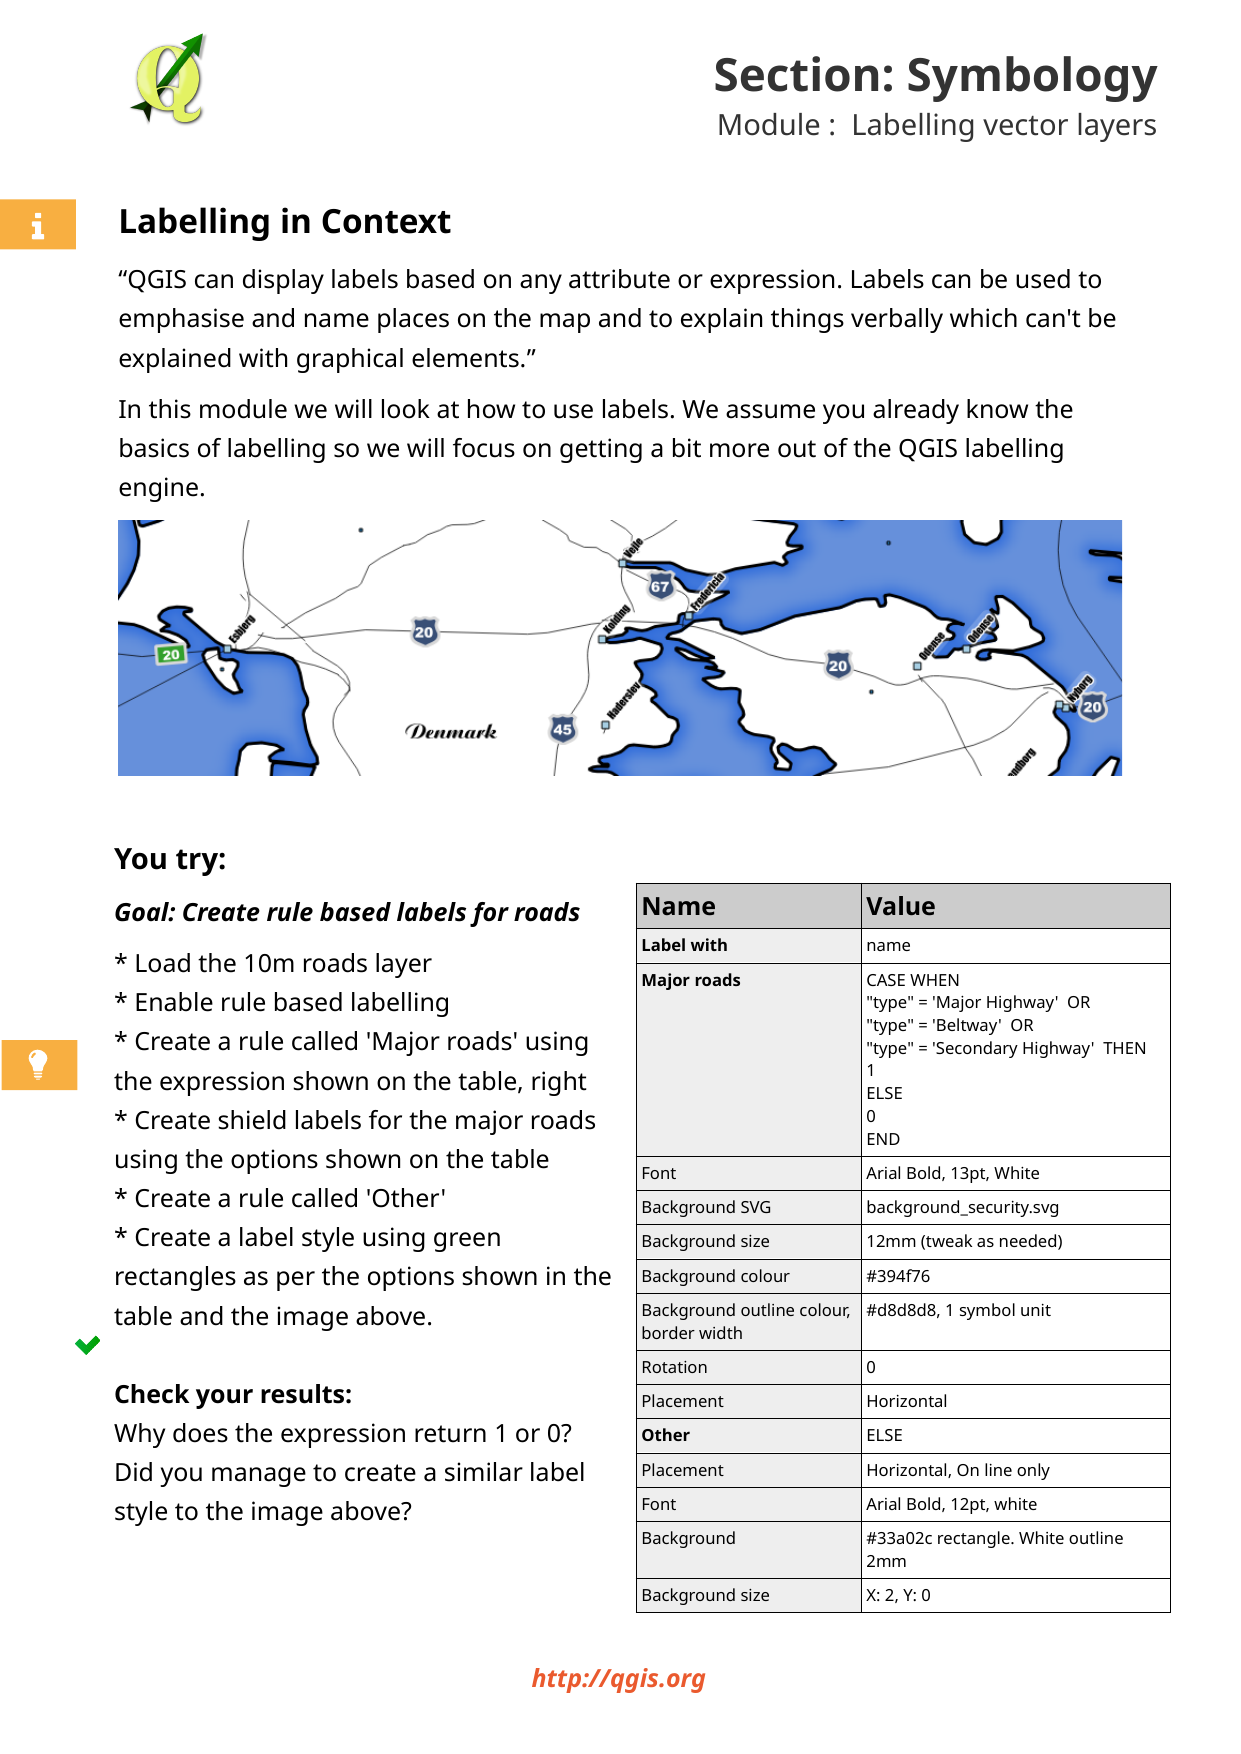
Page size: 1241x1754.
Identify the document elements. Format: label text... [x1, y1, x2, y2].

table_cell Background SVG [637, 1191, 861, 1224]
table_cell name [862, 929, 1170, 962]
table_cell #394f76 [862, 1260, 1170, 1293]
table_cell Font [637, 1157, 861, 1190]
table_cell Background [637, 1522, 861, 1578]
text In this module we will look at how to use labels. We assume you already know the basics of labelling so we will focus on getting a bit more out of the QGIS labelling engine. [118, 391, 1122, 504]
text “QGIS can display labels based on any attribute or expression. Labels can be used to emphasise and name places on the map and to explain things verbally which can't be explained with graphical elements.” [118, 262, 1122, 374]
table_cell Arial Bold, 12pt, white [862, 1488, 1170, 1521]
table_cell CASE WHEN "type" = 'Major Highway' OR "type" = 'Beltway' OR "type" = 'Secondary Highway' THEN 1 ELSE 0 END [862, 964, 1170, 1156]
table_cell X: 2, Y: 0 [862, 1579, 1170, 1612]
table_cell Placement [637, 1454, 861, 1487]
table_cell Background size [637, 1225, 861, 1258]
table_cell Arial Bold, 13pt, White [862, 1157, 1170, 1190]
table_cell Background size [637, 1579, 861, 1612]
table_cell Background colour [637, 1260, 861, 1293]
subtitle Labelling in Context [118, 198, 1122, 243]
table_header Name [637, 884, 861, 928]
table_cell Horizontal, On line only [862, 1454, 1170, 1487]
table_cell Placement [637, 1385, 861, 1418]
table_cell background_security.svg [862, 1191, 1170, 1224]
table_cell Rotation [637, 1351, 861, 1384]
table_cell #33a02c rectangle. White outline 2mm [862, 1522, 1170, 1578]
table_cell Horizontal [862, 1385, 1170, 1418]
table_cell Font [637, 1488, 861, 1521]
picture [122, 31, 218, 127]
table_cell Label with [637, 929, 861, 962]
table_cell 0 [862, 1351, 1170, 1384]
table_header Value [862, 884, 1170, 928]
table_cell ELSE [862, 1419, 1170, 1452]
table_cell #d8d8d8, 1 symbol unit [862, 1294, 1170, 1350]
table_cell Background outline colour, border width [637, 1294, 861, 1350]
table_cell 12mm (tweak as needed) [862, 1225, 1170, 1258]
table_cell Other [637, 1419, 861, 1452]
table_cell Major roads [637, 964, 861, 1156]
picture [118, 520, 1123, 776]
